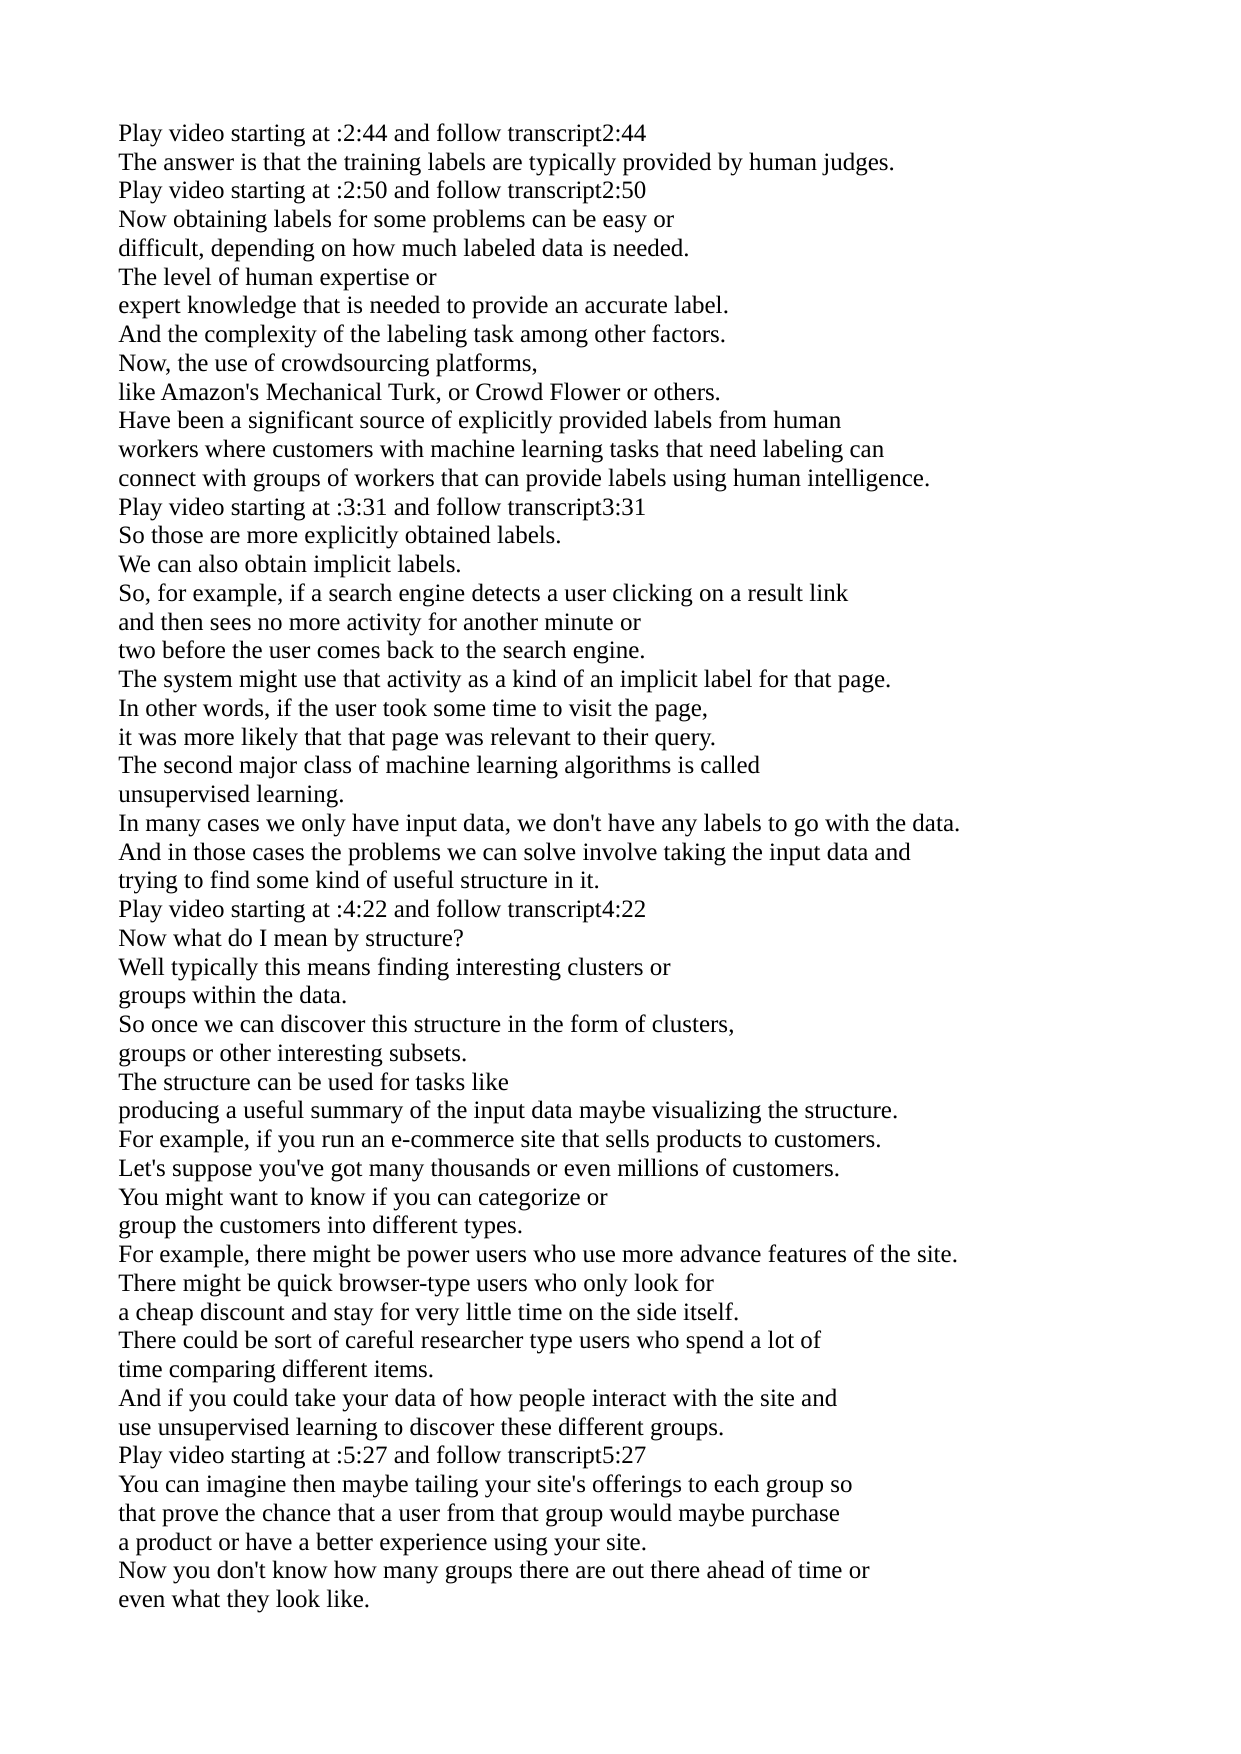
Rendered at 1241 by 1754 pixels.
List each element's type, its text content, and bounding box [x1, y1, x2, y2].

text And if you could take your data of how people interact with the site and [118, 1383, 1122, 1412]
text Play video starting at :3:31 and follow transcript3:31 [118, 492, 1122, 521]
text even what they look like. [118, 1584, 1122, 1613]
text The structure can be used for tasks like [118, 1067, 1122, 1096]
text Let's suppose you've got many thousands or even millions of customers. [118, 1153, 1122, 1182]
text Play video starting at :4:22 and follow transcript4:22 [118, 894, 1122, 923]
text Now you don't know how many groups there are out there ahead of time or [118, 1556, 1122, 1584]
text Play video starting at :2:50 and follow transcript2:50 [118, 176, 1122, 204]
text a cheap discount and stay for very little time on the side itself. [118, 1297, 1122, 1326]
text groups or other interesting subsets. [118, 1038, 1122, 1067]
text and then sees no more activity for another minute or [118, 607, 1122, 636]
text like Amazon's Mechanical Turk, or Crowd Flower or others. [118, 377, 1122, 406]
text So, for example, if a search engine detects a user clicking on a result link [118, 578, 1122, 607]
text a product or have a better experience using your site. [118, 1527, 1122, 1556]
text groups within the data. [118, 981, 1122, 1009]
text that prove the chance that a user from that group would maybe purchase [118, 1498, 1122, 1527]
text The second major class of machine learning algorithms is called [118, 751, 1122, 779]
text it was more likely that that page was relevant to their query. [118, 722, 1122, 751]
text There could be sort of careful researcher type users who spend a lot of [118, 1326, 1122, 1354]
text In other words, if the user took some time to visit the page, [118, 693, 1122, 722]
text connect with groups of workers that can provide labels using human intelligence. [118, 463, 1122, 492]
text Have been a significant source of explicitly provided labels from human [118, 406, 1122, 434]
text Play video starting at :2:44 and follow transcript2:44 [118, 118, 1122, 147]
text expert knowledge that is needed to provide an accurate label. [118, 291, 1122, 319]
text group the customers into different types. [118, 1211, 1122, 1239]
text time comparing different items. [118, 1354, 1122, 1383]
text You might want to know if you can categorize or [118, 1182, 1122, 1211]
text difficult, depending on how much labeled data is needed. [118, 233, 1122, 262]
text In many cases we only have input data, we don't have any labels to go with the data. [118, 808, 1122, 837]
text two before the user comes back to the search engine. [118, 636, 1122, 664]
text The answer is that the training labels are typically provided by human judges. [118, 147, 1122, 176]
text workers where customers with machine learning tasks that need labeling can [118, 434, 1122, 463]
text use unsupervised learning to discover these different groups. [118, 1412, 1122, 1441]
text Well typically this means finding interesting clusters or [118, 952, 1122, 981]
text You can imagine then maybe tailing your site's offerings to each group so [118, 1469, 1122, 1498]
text The level of human expertise or [118, 262, 1122, 291]
text For example, there might be power users who use more advance features of the site. [118, 1239, 1122, 1268]
text The system might use that activity as a kind of an implicit label for that page. [118, 664, 1122, 693]
text So once we can discover this structure in the form of clusters, [118, 1009, 1122, 1038]
text For example, if you run an e-commerce site that sells products to customers. [118, 1124, 1122, 1153]
text producing a useful summary of the input data maybe visualizing the structure. [118, 1096, 1122, 1124]
text And the complexity of the labeling task among other factors. [118, 319, 1122, 348]
text So those are more explicitly obtained labels. [118, 521, 1122, 549]
text Play video starting at :5:27 and follow transcript5:27 [118, 1441, 1122, 1469]
text Now obtaining labels for some problems can be easy or [118, 204, 1122, 233]
text trying to find some kind of useful structure in it. [118, 866, 1122, 894]
text Now what do I mean by structure? [118, 923, 1122, 952]
text unsupervised learning. [118, 779, 1122, 808]
text And in those cases the problems we can solve involve taking the input data and [118, 837, 1122, 866]
text There might be quick browser-type users who only look for [118, 1268, 1122, 1297]
text Now, the use of crowdsourcing platforms, [118, 348, 1122, 377]
text We can also obtain implicit labels. [118, 549, 1122, 578]
